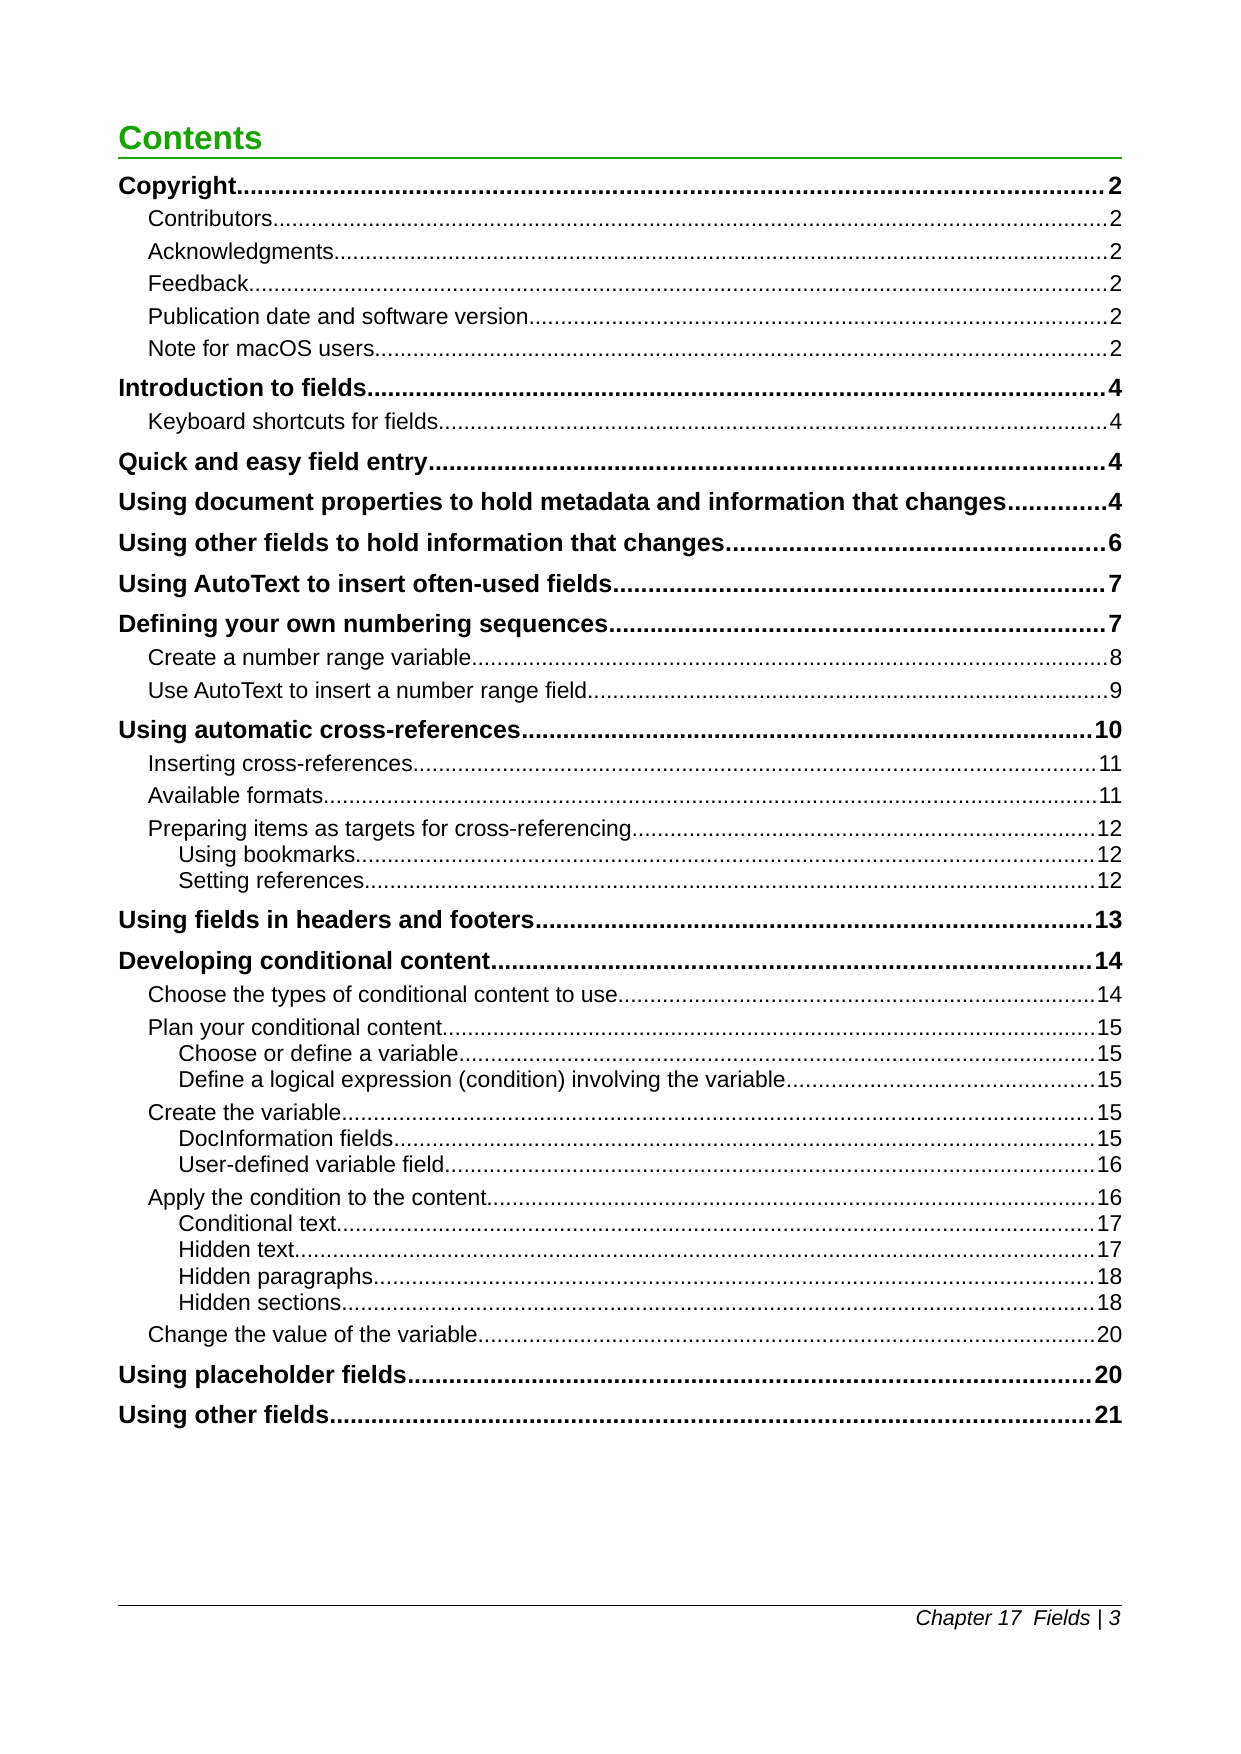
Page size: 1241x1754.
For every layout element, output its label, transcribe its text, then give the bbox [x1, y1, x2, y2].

text Contributors 2 [148, 205, 1122, 232]
text Note for macOS users 2 [148, 335, 1122, 361]
text Available formats 11 [148, 782, 1122, 808]
text Create a number range variable 8 [148, 644, 1122, 671]
text Using AutoText to insert often-used fields 7 [118, 569, 1122, 597]
text Choose or define a variable 15 [178, 1040, 1122, 1066]
text Inserting cross-references 11 [148, 750, 1122, 776]
text Create the variable 15 [148, 1098, 1122, 1125]
text User-defined variable field 16 [178, 1151, 1122, 1178]
text Setting references 12 [178, 867, 1122, 893]
text Hidden text 17 [178, 1236, 1122, 1263]
text Defining your own numbering sequences 7 [118, 609, 1122, 638]
text Copyright 2 [118, 171, 1122, 199]
text Keyboard shortcuts for fields 4 [148, 408, 1122, 434]
text Hidden paragraphs 18 [178, 1263, 1122, 1289]
text Feedback 2 [148, 270, 1122, 297]
text Using document properties to hold metadata and information that changes 4 [118, 487, 1122, 516]
text Change the value of the variable 20 [148, 1321, 1122, 1348]
text Plan your conditional content 15 [148, 1013, 1122, 1040]
text Using automatic cross-references 10 [118, 715, 1122, 744]
text Conditional text 17 [178, 1210, 1122, 1236]
text Hidden sections 18 [178, 1289, 1122, 1315]
text Using placeholder fields 20 [118, 1360, 1122, 1388]
text Introduction to fields 4 [118, 373, 1122, 402]
text Acknowledgments 2 [148, 238, 1122, 264]
text Publication date and software version 2 [148, 303, 1122, 329]
text Developing conditional content 14 [118, 946, 1122, 975]
text DocInformation fields 15 [178, 1125, 1122, 1151]
text Apply the condition to the content 16 [148, 1184, 1122, 1210]
text Using fields in headers and footers 13 [118, 906, 1122, 934]
text Quick and easy field entry 4 [118, 446, 1122, 475]
text Using bookmarks 12 [178, 841, 1122, 867]
text Use AutoText to insert a number range field 9 [148, 677, 1122, 703]
text Define a logical expression (condition) involving the variable 15 [178, 1066, 1122, 1092]
text Preparing items as targets for cross-referencing 12 [148, 814, 1122, 841]
text Using other fields to hold information that changes 6 [118, 528, 1122, 557]
text Using other fields 21 [118, 1401, 1122, 1429]
text Choose the types of conditional content to use 14 [148, 981, 1122, 1007]
subtitle Contents [118, 118, 1122, 157]
